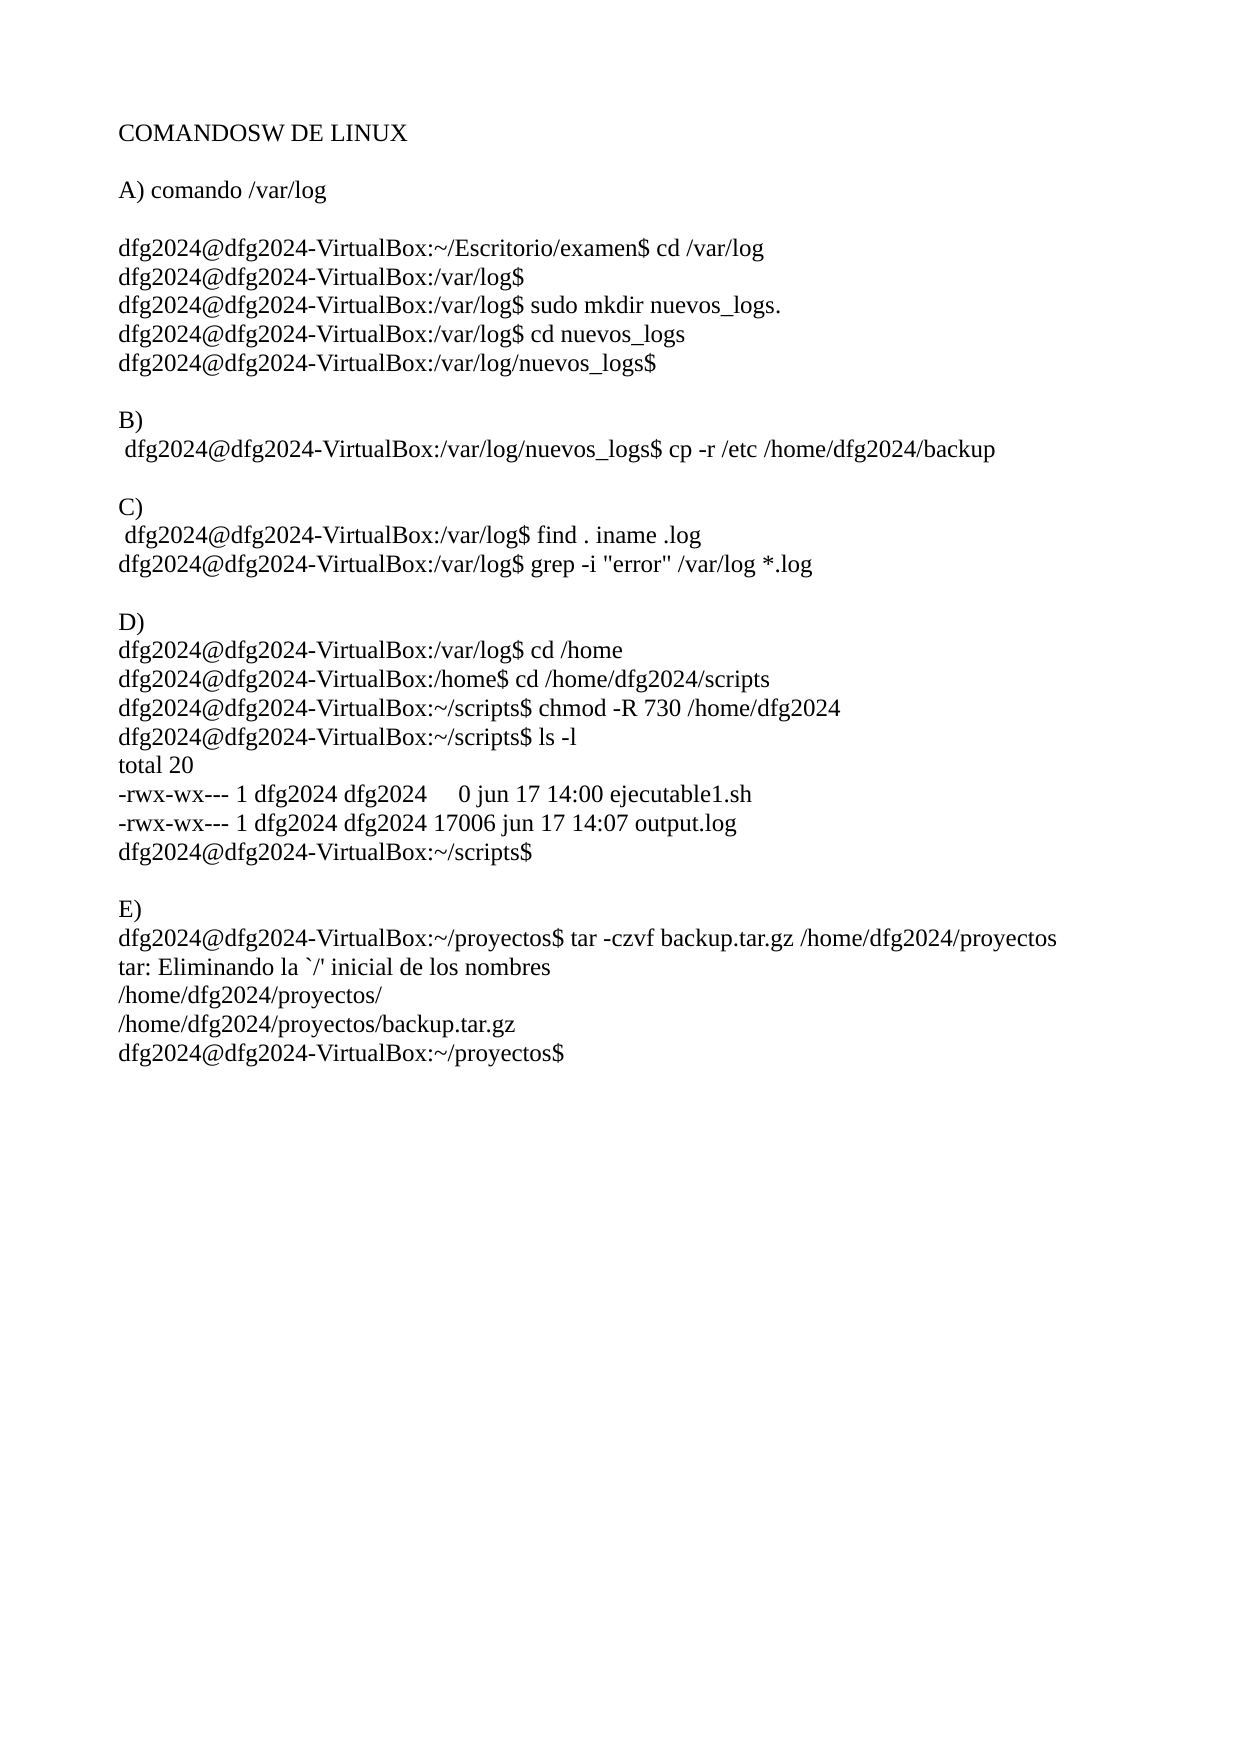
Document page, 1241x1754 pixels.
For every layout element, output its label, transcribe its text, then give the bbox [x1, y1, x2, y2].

text dfg2024@dfg2024-VirtualBox:/var/log$ cd /home [118, 636, 1122, 664]
text E) [118, 894, 1122, 923]
text D) [118, 607, 1122, 636]
text dfg2024@dfg2024-VirtualBox:~/scripts$ ls -l [118, 722, 1122, 751]
text dfg2024@dfg2024-VirtualBox:~/proyectos$ [118, 1038, 1122, 1067]
text dfg2024@dfg2024-VirtualBox:/var/log/nuevos_logs$ cp -r /etc /home/dfg2024/backup [118, 434, 1122, 463]
text dfg2024@dfg2024-VirtualBox:/var/log$ [118, 262, 1122, 291]
text dfg2024@dfg2024-VirtualBox:/var/log/nuevos_logs$ [118, 348, 1122, 377]
text COMANDOSW DE LINUX [118, 118, 1122, 147]
text A) comando /var/log [118, 176, 1122, 204]
text dfg2024@dfg2024-VirtualBox:/var/log$ grep -i "error" /var/log *.log [118, 549, 1122, 578]
text dfg2024@dfg2024-VirtualBox:~/Escritorio/examen$ cd /var/log [118, 233, 1122, 262]
text dfg2024@dfg2024-VirtualBox:/var/log$ sudo mkdir nuevos_logs. [118, 291, 1122, 319]
text dfg2024@dfg2024-VirtualBox:~/proyectos$ tar -czvf backup.tar.gz /home/dfg2024/proyectos [118, 923, 1122, 952]
text B) [118, 406, 1122, 434]
text -rwx-wx--- 1 dfg2024 dfg2024 0 jun 17 14:00 ejecutable1.sh [118, 779, 1122, 808]
text tar: Eliminando la `/' inicial de los nombres [118, 952, 1122, 981]
text C) [118, 492, 1122, 521]
text -rwx-wx--- 1 dfg2024 dfg2024 17006 jun 17 14:07 output.log [118, 808, 1122, 837]
text /home/dfg2024/proyectos/ [118, 981, 1122, 1009]
text total 20 [118, 751, 1122, 779]
text dfg2024@dfg2024-VirtualBox:/var/log$ cd nuevos_logs [118, 319, 1122, 348]
text dfg2024@dfg2024-VirtualBox:~/scripts$ [118, 837, 1122, 866]
text /home/dfg2024/proyectos/backup.tar.gz [118, 1009, 1122, 1038]
text dfg2024@dfg2024-VirtualBox:/home$ cd /home/dfg2024/scripts [118, 664, 1122, 693]
text dfg2024@dfg2024-VirtualBox:/var/log$ find . iname .log [118, 521, 1122, 549]
text dfg2024@dfg2024-VirtualBox:~/scripts$ chmod -R 730 /home/dfg2024 [118, 693, 1122, 722]
